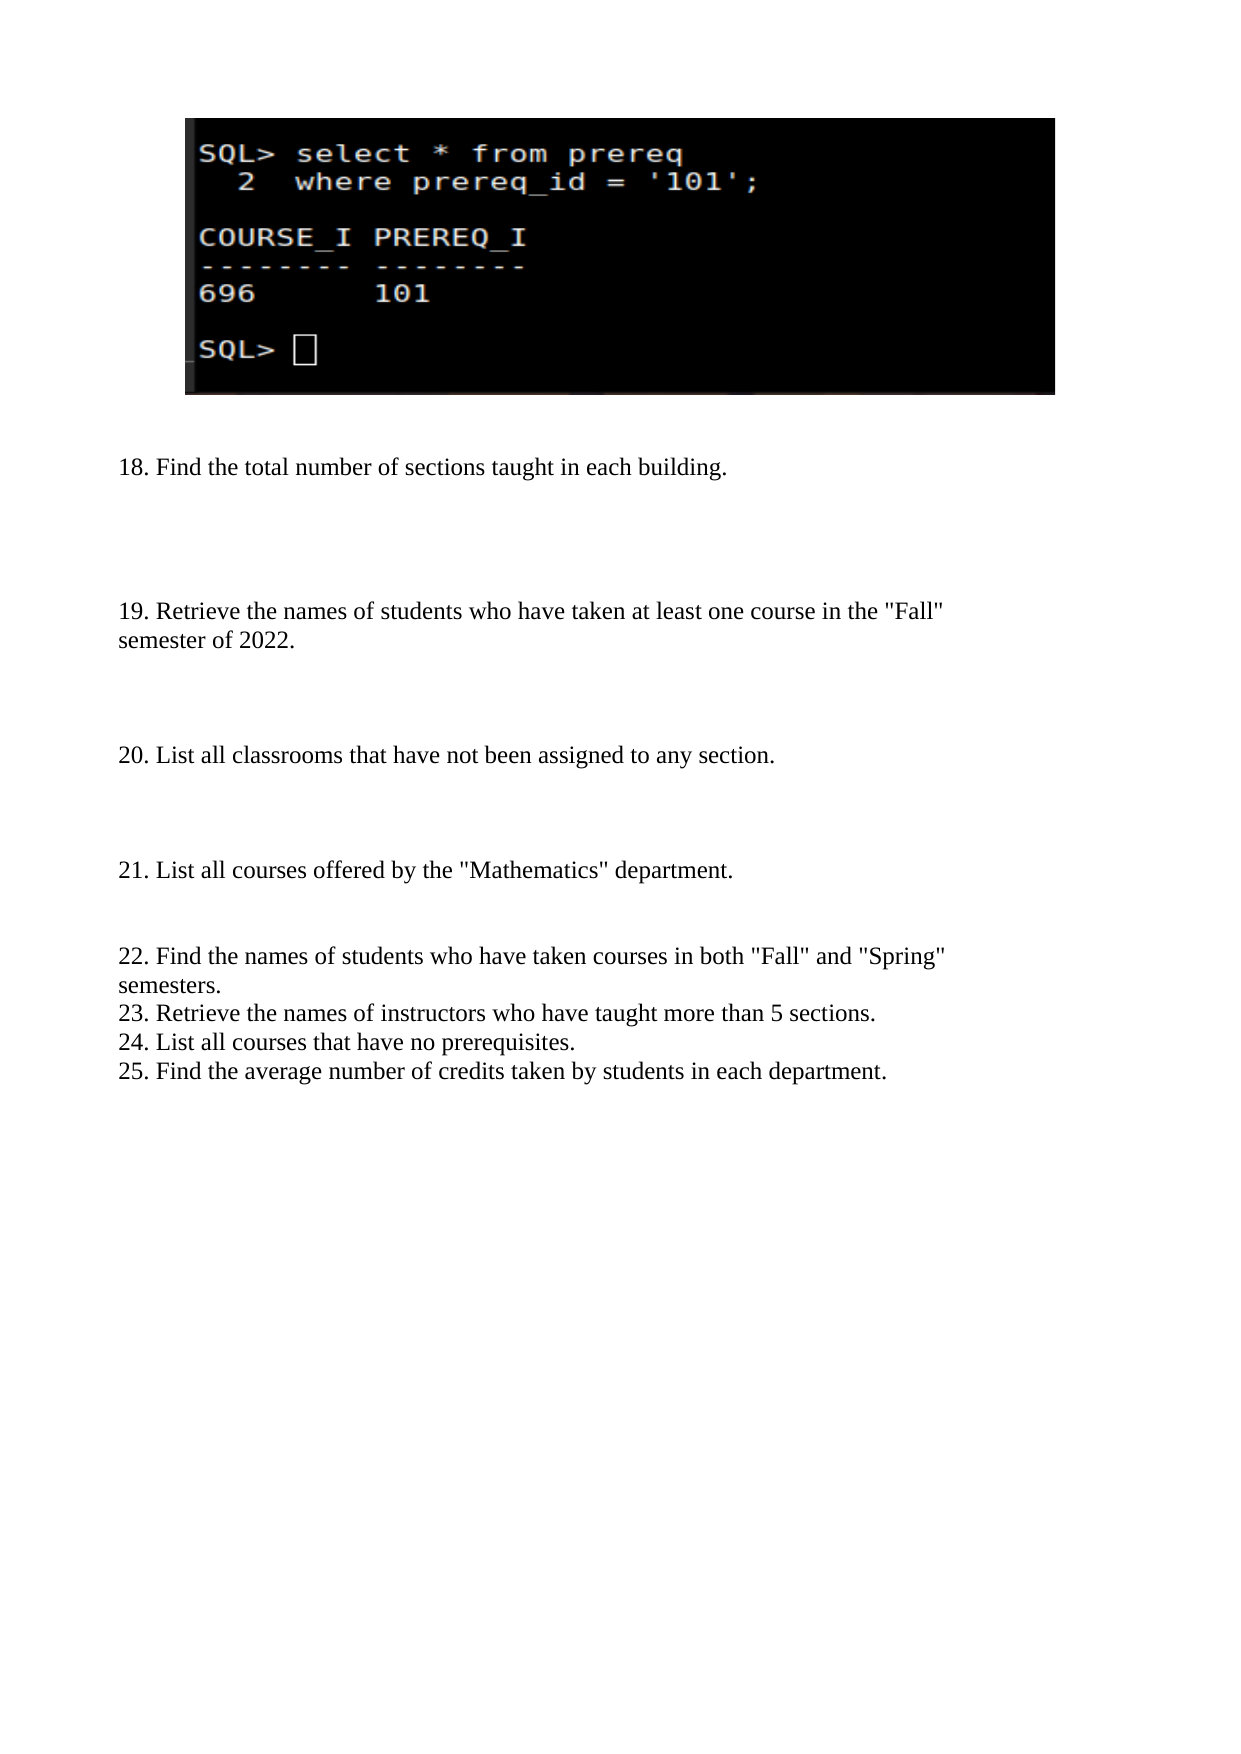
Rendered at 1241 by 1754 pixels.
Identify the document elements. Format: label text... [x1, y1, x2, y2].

text semester of 2022. [118, 625, 1122, 653]
text 25. Find the average number of credits taken by students in each department. [118, 1056, 1122, 1085]
text 24. List all courses that have no prerequisites. [118, 1027, 1122, 1056]
text 22. Find the names of students who have taken courses in both "Fall" and "Spring" [118, 941, 1122, 970]
text 18. Find the total number of sections taught in each building. [118, 452, 1122, 481]
text semesters. [118, 970, 1122, 998]
text 21. List all courses offered by the "Mathematics" department. [118, 855, 1122, 883]
text 23. Retrieve the names of instructors who have taught more than 5 sections. [118, 998, 1122, 1027]
text 19. Retrieve the names of students who have taken at least one course in the "Fall" [118, 596, 1122, 625]
text 20. List all classrooms that have not been assigned to any section. [118, 740, 1122, 768]
picture [185, 118, 1056, 395]
